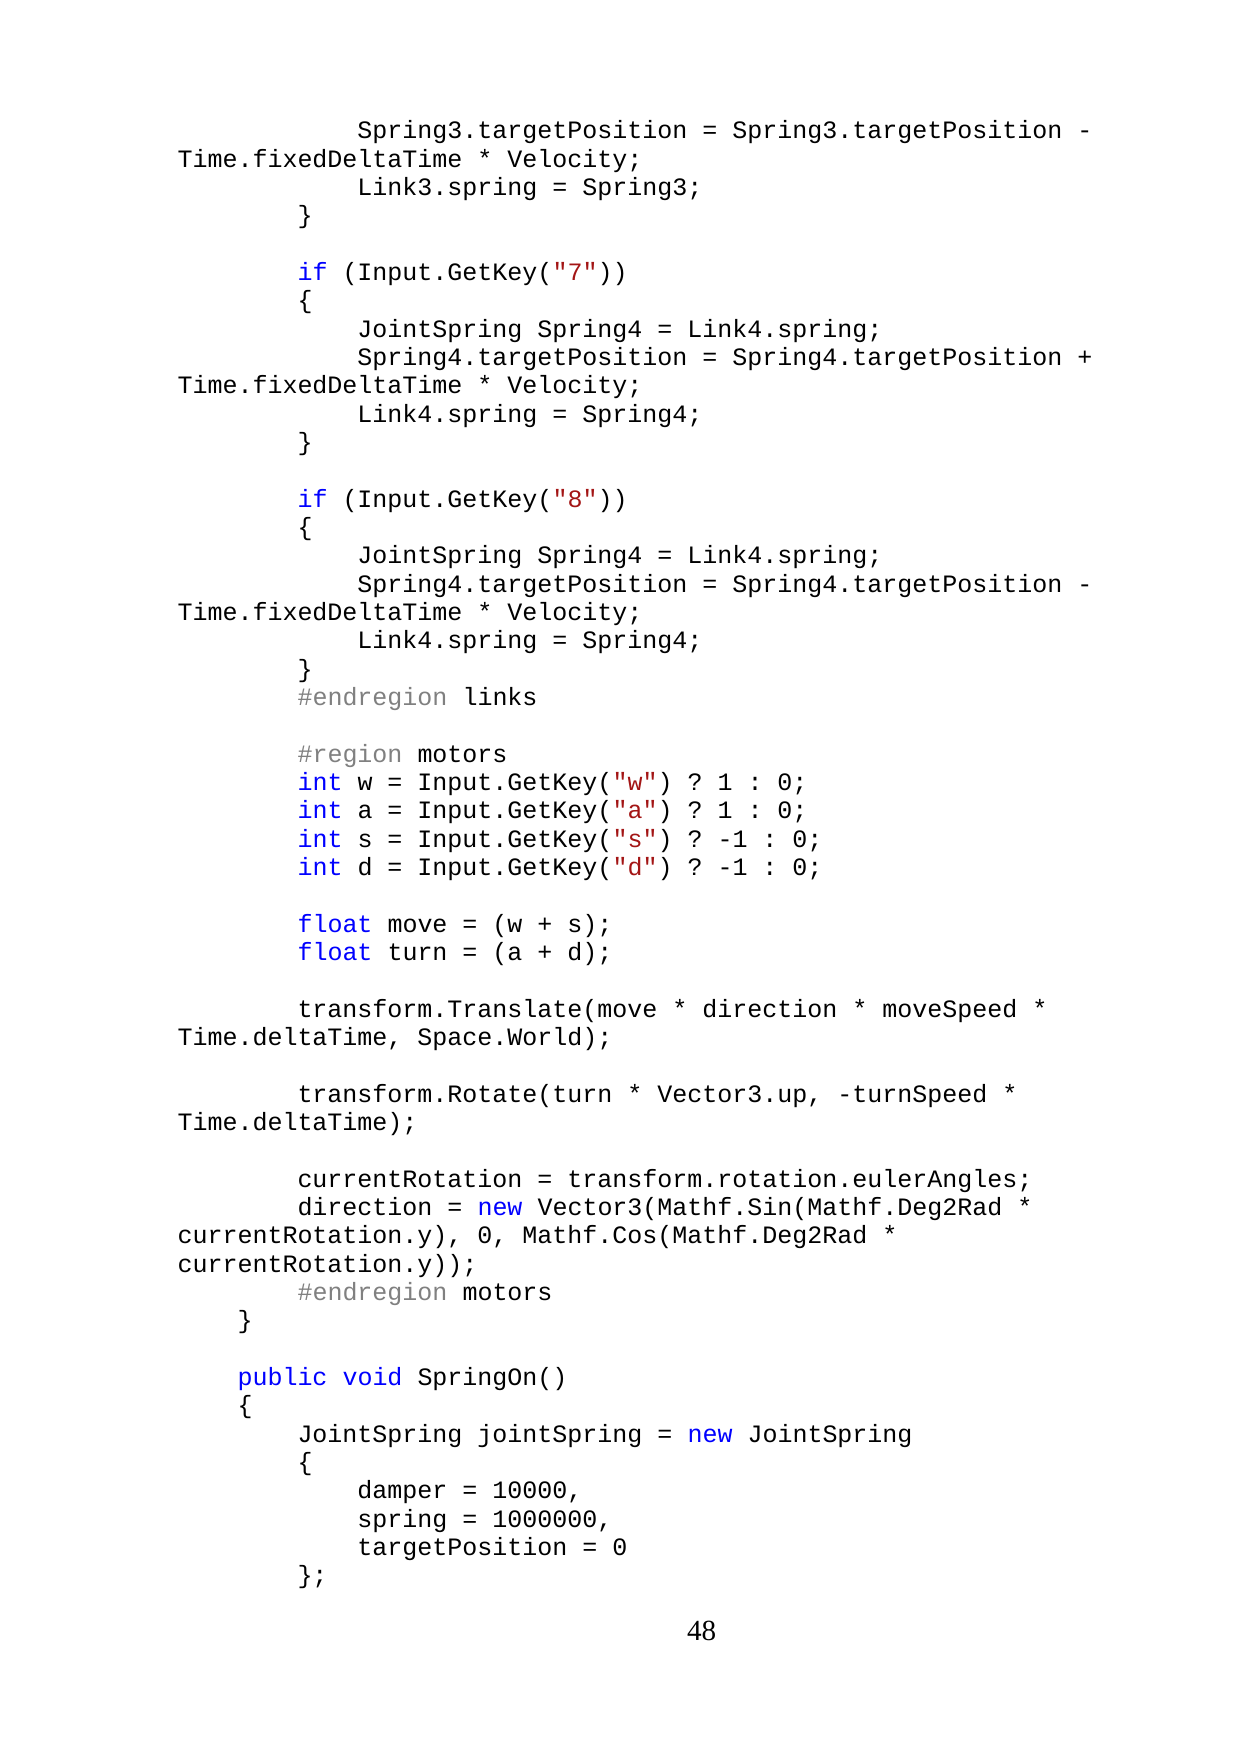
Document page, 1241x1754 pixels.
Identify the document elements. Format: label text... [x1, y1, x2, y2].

text } [177, 430, 1152, 458]
text if (Input.GetKey("8")) [177, 486, 1152, 515]
text JointSpring Spring4 = Link4.spring; [177, 543, 1152, 571]
text }; [177, 1563, 1152, 1591]
text currentRotation = transform.rotation.eulerAngles; [177, 1166, 1152, 1195]
text int w = Input.GetKey("w") ? 1 : 0; [177, 770, 1152, 798]
text if (Input.GetKey("7")) [177, 260, 1152, 288]
text #endregion motors [177, 1280, 1152, 1308]
text Link4.spring = Spring4; [177, 401, 1152, 430]
text Link3.spring = Spring3; [177, 175, 1152, 203]
text } [177, 656, 1152, 685]
text Spring3.targetPosition = Spring3.targetPosition - Time.fixedDeltaTime * Velocity; [177, 118, 1152, 175]
text transform.Translate(move * direction * moveSpeed * Time.deltaTime, Space.World); [177, 996, 1152, 1053]
text { [177, 515, 1152, 543]
text } [177, 203, 1152, 231]
text float turn = (a + d); [177, 940, 1152, 968]
text } [177, 1308, 1152, 1336]
text Spring4.targetPosition = Spring4.targetPosition + Time.fixedDeltaTime * Velocity; [177, 345, 1152, 401]
text int s = Input.GetKey("s") ? -1 : 0; [177, 826, 1152, 855]
text spring = 1000000, [177, 1506, 1152, 1535]
text JointSpring jointSpring = new JointSpring [177, 1421, 1152, 1450]
text #endregion links [177, 685, 1152, 713]
text targetPosition = 0 [177, 1535, 1152, 1563]
text { [177, 1393, 1152, 1421]
text #region motors [177, 741, 1152, 770]
text int d = Input.GetKey("d") ? -1 : 0; [177, 855, 1152, 883]
text Spring4.targetPosition = Spring4.targetPosition - Time.fixedDeltaTime * Velocity; [177, 571, 1152, 628]
text float move = (w + s); [177, 911, 1152, 940]
text public void SpringOn() [177, 1365, 1152, 1393]
text { [177, 1450, 1152, 1478]
text damper = 10000, [177, 1478, 1152, 1506]
text direction = new Vector3(Mathf.Sin(Mathf.Deg2Rad * currentRotation.y), 0, Mathf.Cos(Mathf.Deg2Rad * currentRotation.y)); [177, 1195, 1152, 1280]
text int a = Input.GetKey("a") ? 1 : 0; [177, 798, 1152, 826]
text { [177, 288, 1152, 316]
text JointSpring Spring4 = Link4.spring; [177, 316, 1152, 345]
text transform.Rotate(turn * Vector3.up, -turnSpeed * Time.deltaTime); [177, 1081, 1152, 1138]
text Link4.spring = Spring4; [177, 628, 1152, 656]
